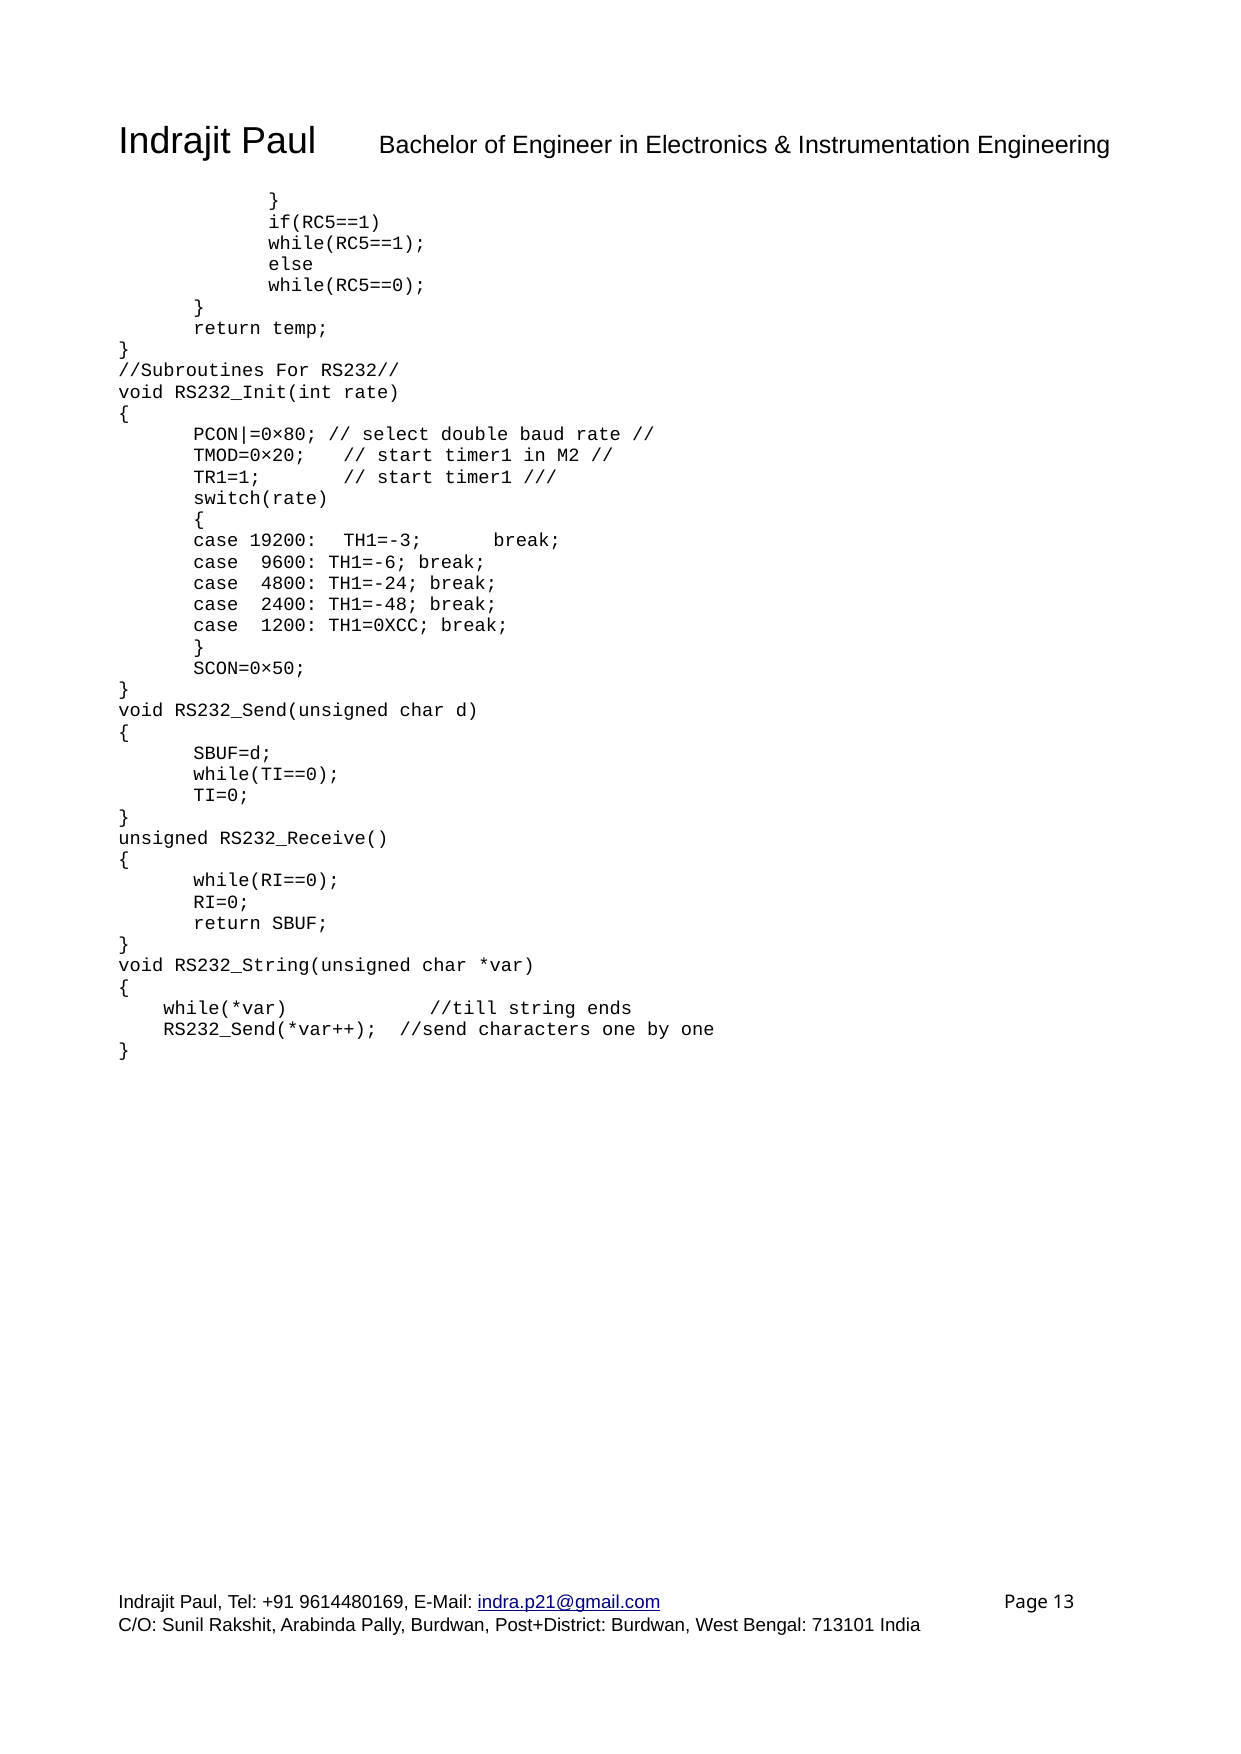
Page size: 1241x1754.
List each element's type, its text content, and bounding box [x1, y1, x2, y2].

text while(*var) //till string ends [118, 999, 1122, 1020]
text case 1200: TH1=0XCC; break; [118, 616, 1122, 637]
text void RS232_Send(unsigned char d) [118, 701, 1122, 722]
text return temp; [118, 319, 1122, 340]
text SCON=0×50; [118, 659, 1122, 680]
text SBUF=d; [118, 744, 1122, 765]
text void RS232_String(unsigned char *var) [118, 956, 1122, 977]
text TR1=1; // start timer1 /// [118, 467, 1122, 489]
text while(RC5==0); [118, 276, 1122, 297]
text } [118, 340, 1122, 361]
text RS232_Send(*var++); //send characters one by one [118, 1020, 1122, 1041]
text } [118, 807, 1122, 829]
text { [118, 404, 1122, 425]
text } [118, 297, 1122, 319]
text unsigned RS232_Receive() [118, 829, 1122, 850]
text RI=0; [118, 892, 1122, 914]
text { [118, 510, 1122, 531]
text } [118, 1041, 1122, 1062]
text while(TI==0); [118, 765, 1122, 786]
text case 9600: TH1=-6; break; [118, 552, 1122, 574]
text } [118, 680, 1122, 701]
text while(RI==0); [118, 871, 1122, 892]
text TMOD=0×20; // start timer1 in M2 // [118, 446, 1122, 467]
text case 2400: TH1=-48; break; [118, 595, 1122, 616]
text TI=0; [118, 786, 1122, 807]
text PCON|=0×80; // select double baud rate // [118, 425, 1122, 446]
text { [118, 850, 1122, 871]
text } [118, 935, 1122, 956]
text { [118, 722, 1122, 744]
text //Subroutines For RS232// [118, 361, 1122, 382]
text return SBUF; [118, 914, 1122, 935]
text while(RC5==1); [118, 234, 1122, 255]
text { [118, 977, 1122, 999]
text else [118, 255, 1122, 276]
text if(RC5==1) [118, 212, 1122, 234]
text case 4800: TH1=-24; break; [118, 574, 1122, 595]
text case 19200: TH1=-3; break; [118, 531, 1122, 552]
text } [118, 637, 1122, 659]
text } [118, 191, 1122, 212]
text void RS232_Init(int rate) [118, 382, 1122, 404]
text switch(rate) [118, 489, 1122, 510]
